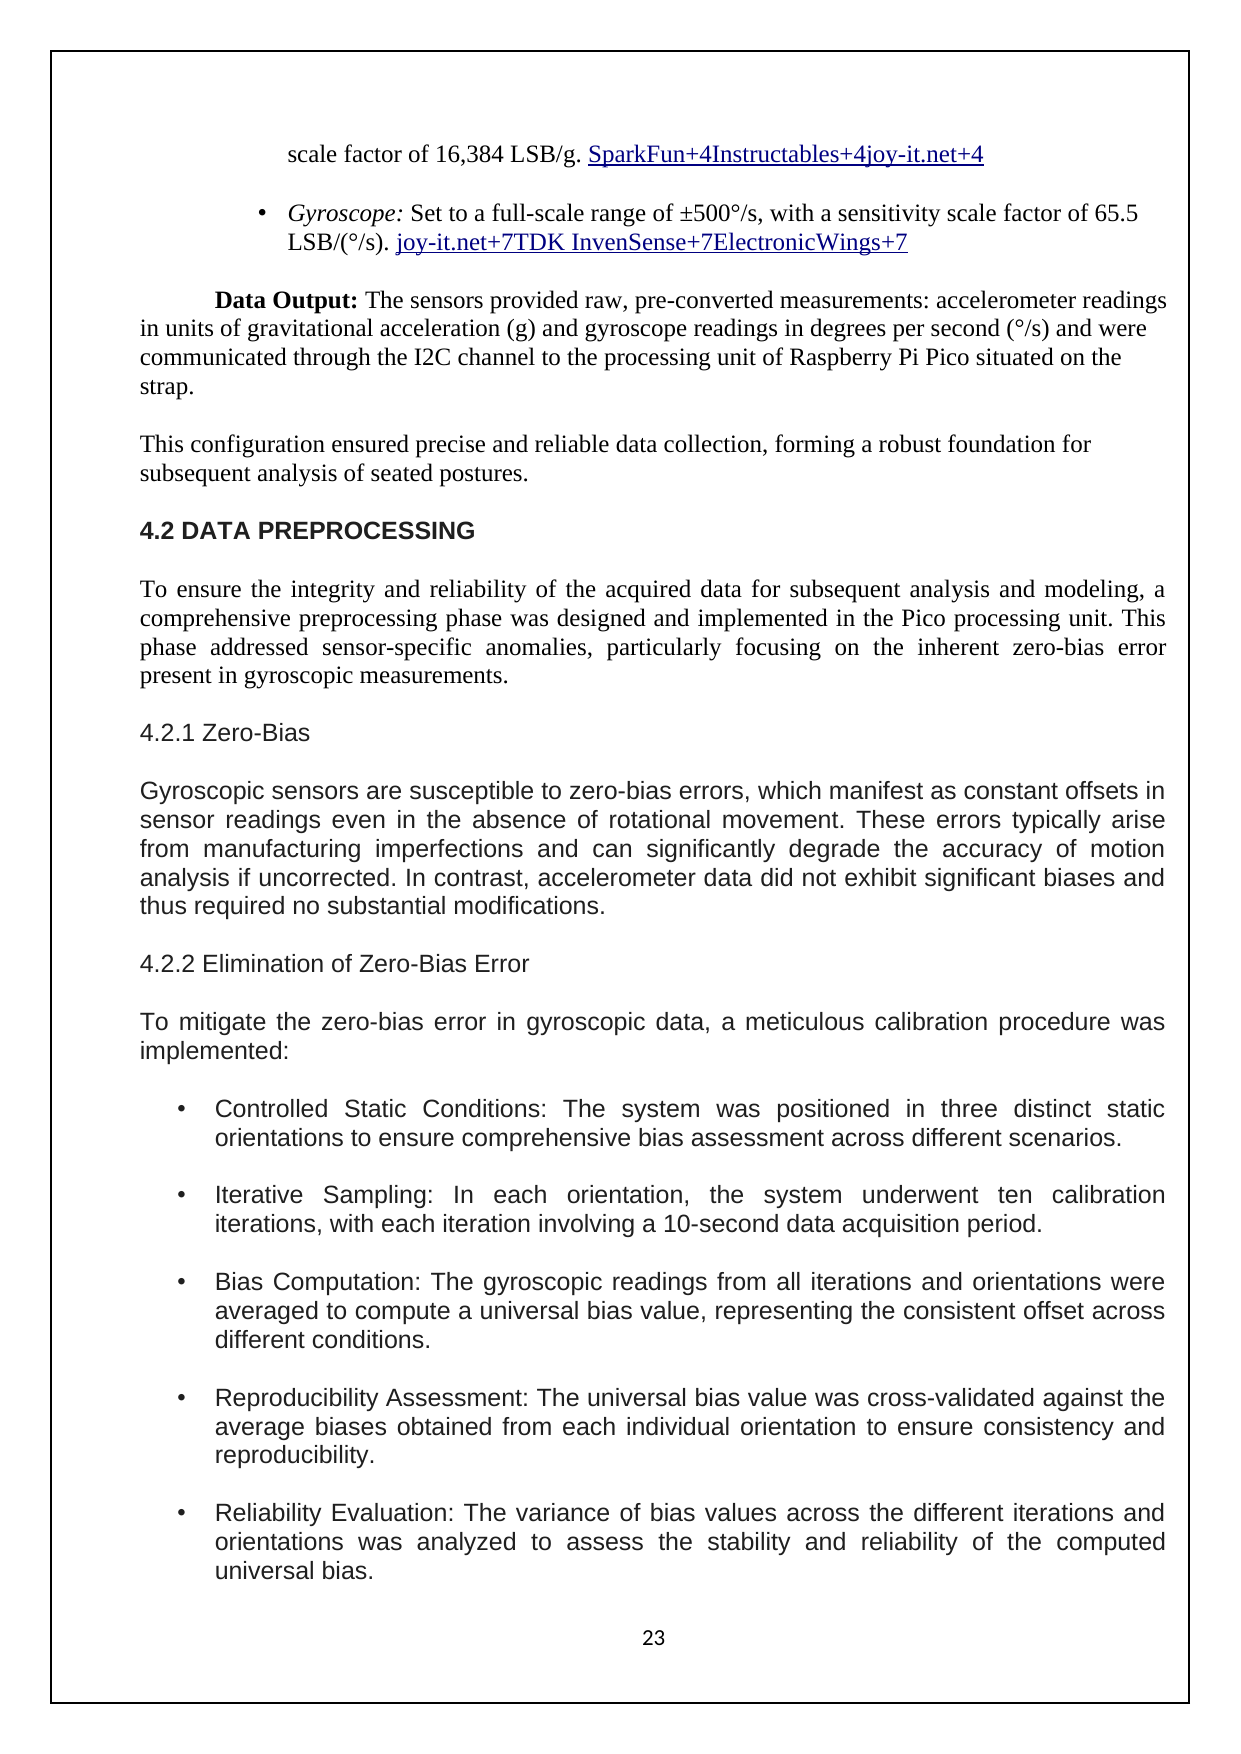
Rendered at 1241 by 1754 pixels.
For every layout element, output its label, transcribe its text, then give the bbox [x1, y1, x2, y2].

text Data Output: The sensors provided raw, pre-converted measurements: accelerometer readings in units of gravitational acceleration (g) and gyroscope readings in degrees per second (°/s) and were communicated through the I2C channel to the processing unit of Raspberry Pi Pico situated on the strap. [139, 285, 1167, 400]
text This configuration ensured precise and reliable data collection, forming a robust foundation for subsequent analysis of seated postures. [139, 429, 1167, 487]
text 4.2.1 Zero-Bias [139, 718, 1167, 747]
list scale factor of 16,384 LSB/g. ​SparkFun+4Instructables+4joy-it.net+4 [258, 139, 1167, 168]
text 4.2 DATA PREPROCESSING [139, 516, 1167, 545]
list Controlled Static Conditions: The system was positioned in three distinct static orientations to ensure comprehensive bias assessment across different scenarios.​ [177, 1094, 1167, 1151]
list Reliability Evaluation: The variance of bias values across the different iterations and orientations was analyzed to assess the stability and reliability of the computed universal bias.​ [177, 1498, 1167, 1585]
text Gyroscopic sensors are susceptible to zero-bias errors, which manifest as constant offsets in sensor readings even in the absence of rotational movement. These errors typically arise from manufacturing imperfections and can significantly degrade the accuracy of motion analysis if uncorrected. In contrast, accelerometer data did not exhibit significant biases and thus required no substantial modifications. [139, 776, 1167, 920]
text To ensure the integrity and reliability of the acquired data for subsequent analysis and modeling, a comprehensive preprocessing phase was designed and implemented in the Pico processing unit. This phase addressed sensor-specific anomalies, particularly focusing on the inherent zero-bias error present in gyroscopic measurements. [139, 574, 1167, 689]
text To mitigate the zero-bias error in gyroscopic data, a meticulous calibration procedure was implemented:​ [139, 1007, 1167, 1064]
list Gyroscope: Set to a full-scale range of ±500°/s, with a sensitivity scale factor of 65.5 LSB/(°/s). ​joy-it.net+7TDK InvenSense+7ElectronicWings+7 [258, 198, 1167, 255]
list Bias Computation: The gyroscopic readings from all iterations and orientations were averaged to compute a universal bias value, representing the consistent offset across different conditions.​ [177, 1267, 1167, 1354]
list Reproducibility Assessment: The universal bias value was cross-validated against the average biases obtained from each individual orientation to ensure consistency and reproducibility.​ [177, 1383, 1167, 1469]
text 4.2.2 Elimination of Zero-Bias Error [139, 949, 1167, 978]
list Iterative Sampling: In each orientation, the system underwent ten calibration iterations, with each iteration involving a 10-second data acquisition period.​ [177, 1181, 1167, 1238]
